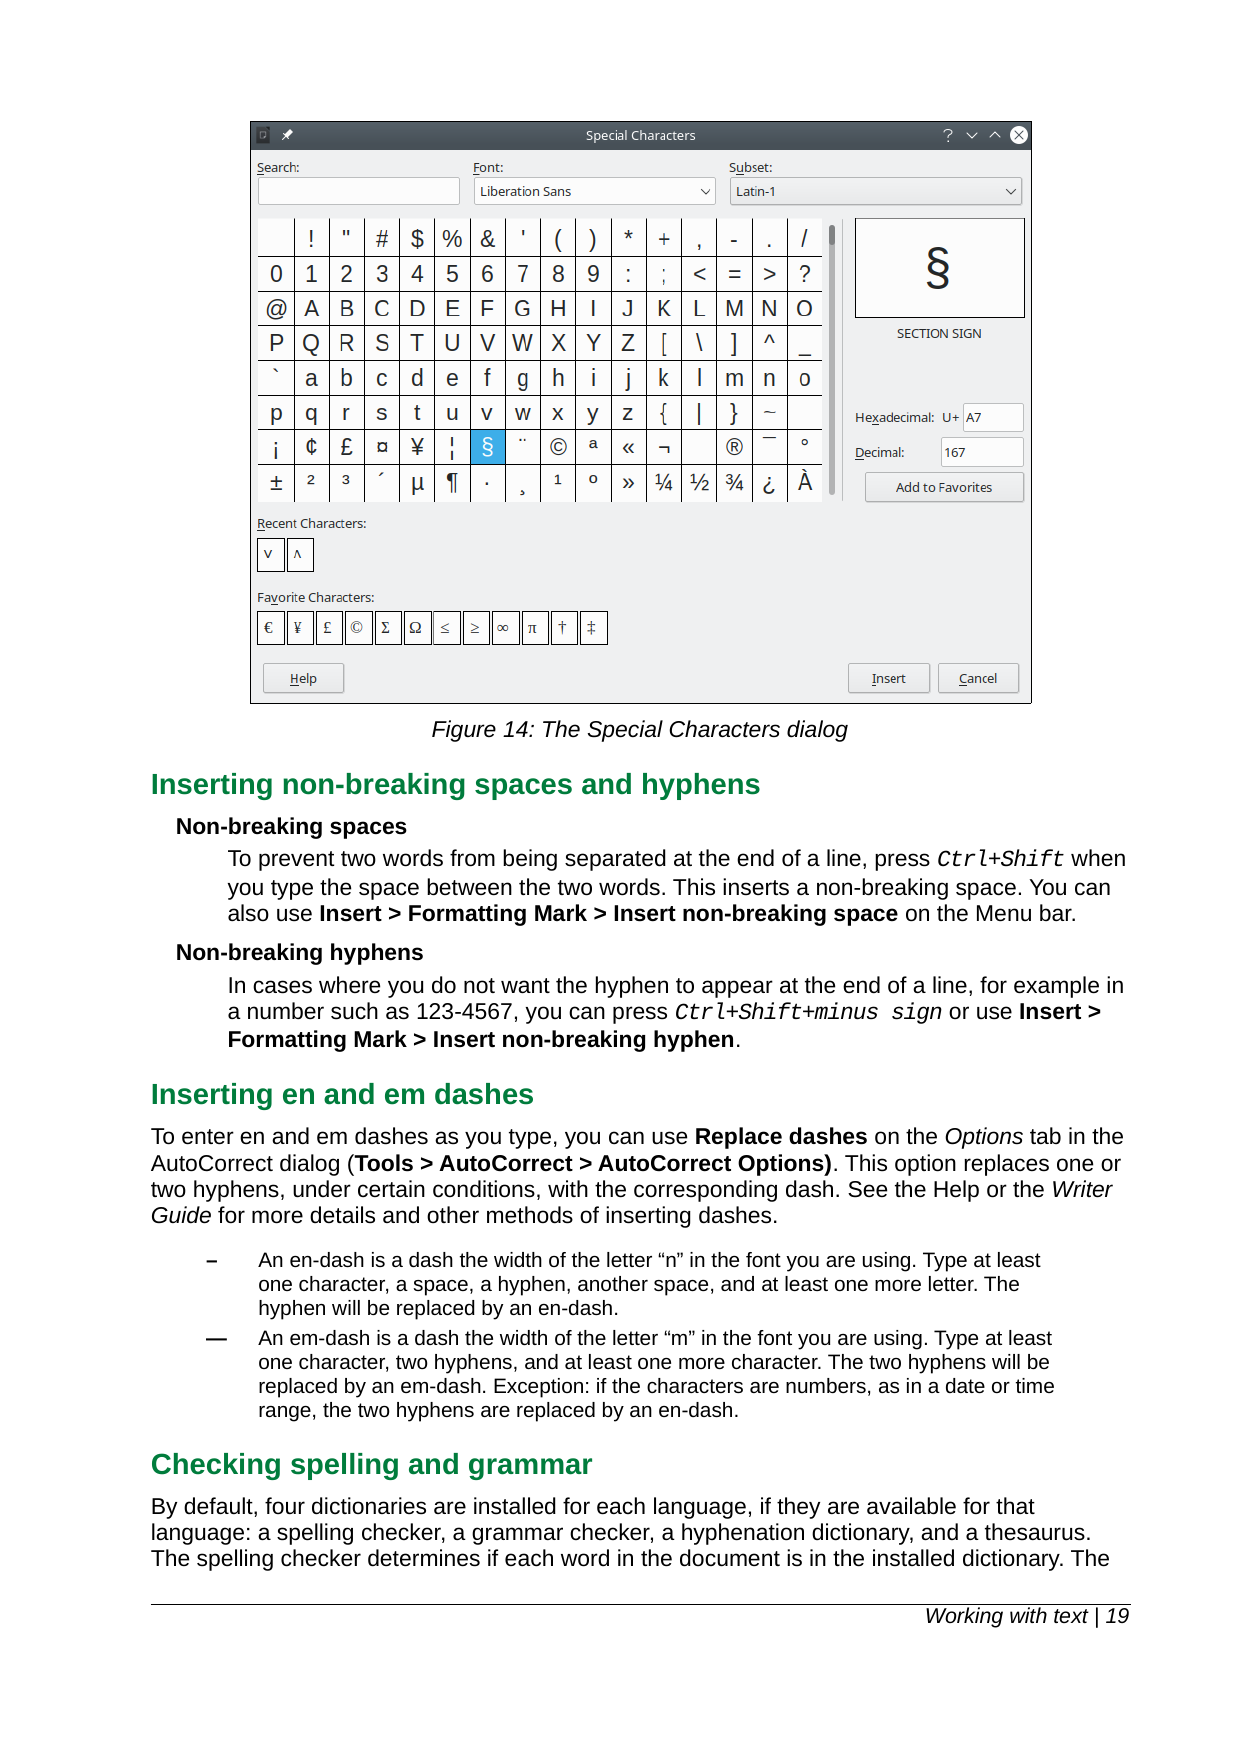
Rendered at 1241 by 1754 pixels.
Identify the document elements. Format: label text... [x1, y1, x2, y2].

picture [251, 122, 1031, 703]
subtitle Inserting non-breaking spaces and hyphens [151, 767, 1131, 800]
text To prevent two words from being separated at the end of a line, press Ctrl+Shift when you type the space between the two words. This inserts a non-breaking space. You can also use Insert > Formatting Mark > Insert non-breaking space on the Menu bar. [227, 845, 1131, 926]
text Figure 14: The Special Characters dialog [250, 716, 1031, 742]
table_header An en-dash is a dash the width of the letter “n” in the font you are using. Type at least one character, a space, a hyphen, another space, and at least one more letter. The hyphen will be replaced by an en-dash. [252, 1241, 1082, 1319]
text In cases where you do not want the hyphen to appear at the end of a line, for example in a number such as 123‑4567, you can press Ctrl+Shift+minus sign or use Insert > Formatting Mark > Insert non-breaking hyphen. [227, 972, 1131, 1053]
table_header – [200, 1241, 252, 1319]
subtitle Inserting en and em dashes [151, 1077, 1131, 1111]
subtitle Checking spelling and grammar [151, 1447, 1131, 1480]
table_cell An em-dash is a dash the width of the letter “m” in the font you are using. Type at least one character, two hyphens, and at least one more character. The two hyphens will be replaced by an em-dash. Exception: if the characters are numbers, as in a date or time range, the two hyphens are replaced by an en-dash. [252, 1320, 1082, 1422]
text Non-breaking hyphens [176, 939, 1131, 965]
text Non-breaking spaces [176, 813, 1131, 839]
table_cell — [200, 1320, 252, 1422]
text To enter en and em dashes as you type, you can use Replace dashes on the Options tab in the AutoCorrect dialog (Tools > AutoCorrect > AutoCorrect Options). This option replaces one or two hyphens, under certain conditions, with the corresponding dash. See the Help or the Writer Guide for more details and other methods of inserting dashes. [151, 1123, 1131, 1229]
text By default, four dictionaries are installed for each language, if they are available for that language: a spelling checker, a grammar checker, a hyphenation dictionary, and a thesaurus. The spelling checker determines if each word in the document is in the installed dictionary. The [151, 1493, 1131, 1572]
